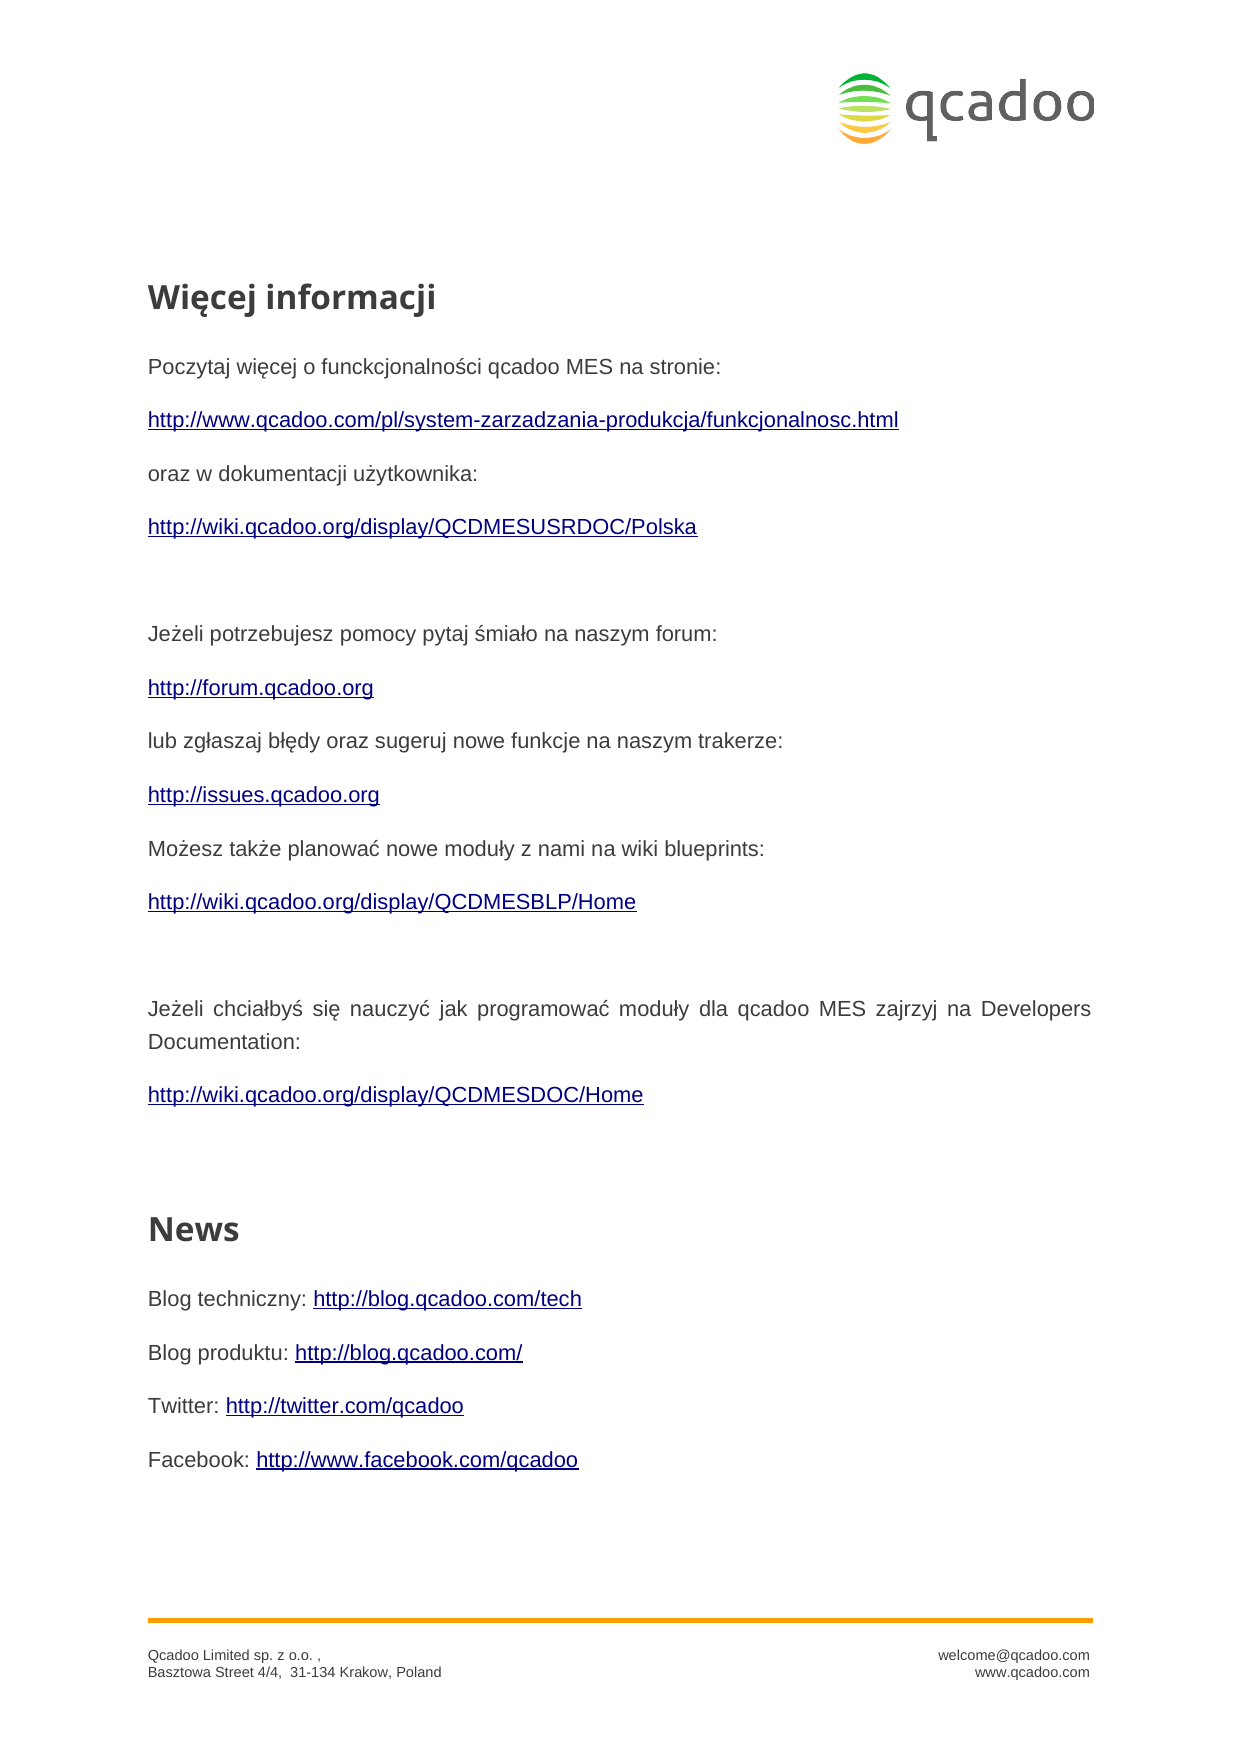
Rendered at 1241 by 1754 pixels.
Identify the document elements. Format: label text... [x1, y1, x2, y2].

text Jeżeli potrzebujesz pomocy pytaj śmiało na naszym forum: [148, 621, 1092, 646]
text Facebook: http://www.facebook.com/qcadoo [148, 1446, 1092, 1472]
text lub zgłaszaj błędy oraz sugeruj nowe funkcje na naszym trakerze: [148, 728, 1092, 753]
text oraz w dokumentacji użytkownika: [148, 461, 1092, 486]
subtitle News [148, 1206, 1092, 1251]
subtitle Więcej informacji [148, 274, 1092, 319]
text http://issues.qcadoo.org [148, 782, 1092, 807]
text Twitter: http://twitter.com/qcadoo [148, 1393, 1092, 1418]
text Jeżeli chciałbyś się nauczyć jak programować moduły dla qcadoo MES zajrzyj na Developers Documentation: [148, 996, 1092, 1054]
text http://wiki.qcadoo.org/display/QCDMESBLP/Home [148, 889, 1092, 914]
picture [838, 73, 1094, 144]
text http://wiki.qcadoo.org/display/QCDMESUSRDOC/Polska [148, 514, 1092, 539]
text Poczytaj więcej o funckcjonalności qcadoo MES na stronie: [148, 353, 1092, 379]
text Blog produktu: http://blog.qcadoo.com/ [148, 1339, 1092, 1364]
text Blog techniczny: http://blog.qcadoo.com/tech [148, 1286, 1092, 1311]
text Możesz także planować nowe moduły z nami na wiki blueprints: [148, 835, 1092, 861]
text http://www.qcadoo.com/pl/system-zarzadzania-produkcja/funkcjonalnosc.html [148, 407, 1092, 432]
text http://forum.qcadoo.org [148, 675, 1092, 700]
text http://wiki.qcadoo.org/display/QCDMESDOC/Home [148, 1082, 1092, 1107]
